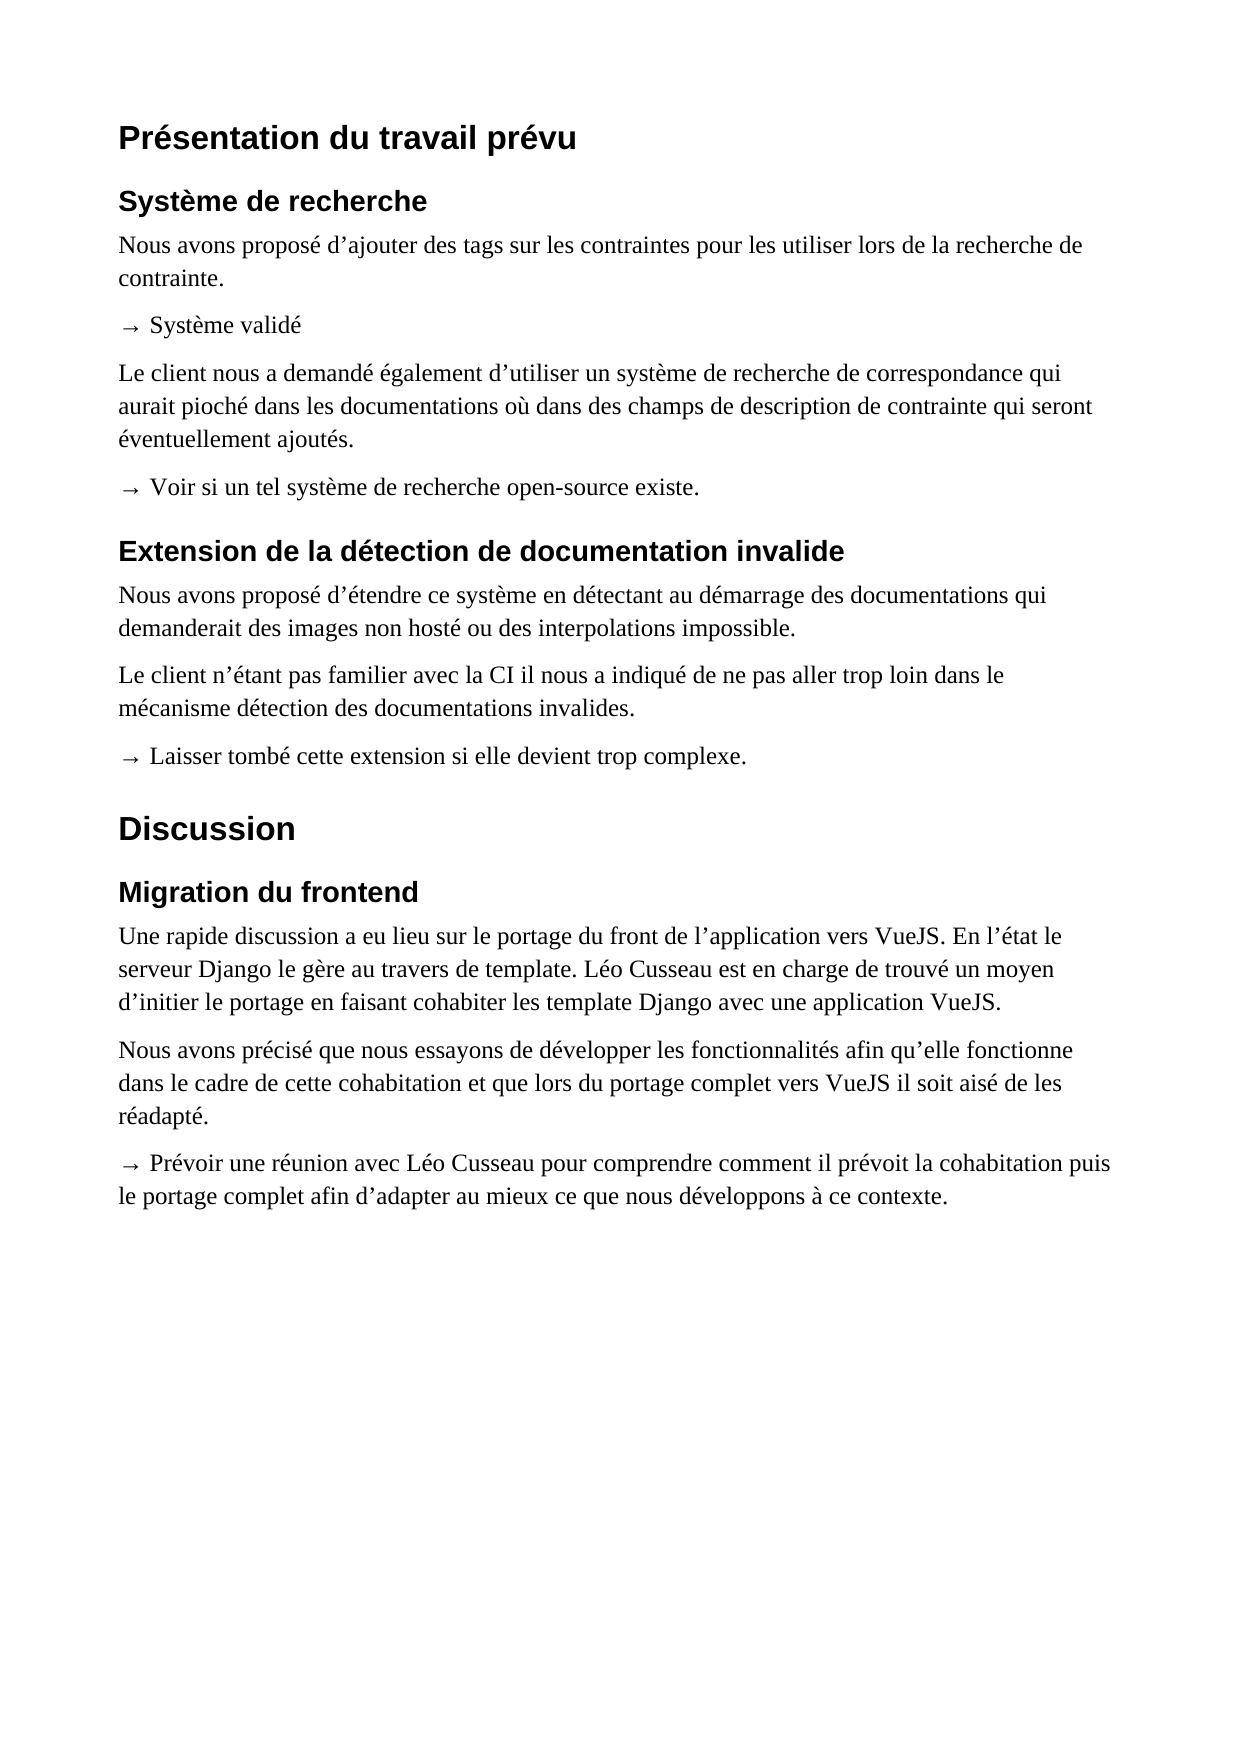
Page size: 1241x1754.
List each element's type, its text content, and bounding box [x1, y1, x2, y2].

subtitle Extension de la détection de documentation invalide [118, 534, 1122, 567]
text Le client n’étant pas familier avec la CI il nous a indiqué de ne pas aller trop loin dans le mécanisme détection des documentations invalides. [118, 660, 1122, 722]
subtitle Système de recherche [118, 184, 1122, 217]
subtitle Discussion [118, 809, 1122, 848]
subtitle Migration du frontend [118, 875, 1122, 908]
subtitle Présentation du travail prévu [118, 118, 1122, 157]
text Une rapide discussion a eu lieu sur le portage du front de l’application vers VueJS. En l’état le serveur Django le gère au travers de template. Léo Cusseau est en charge de trouvé un moyen d’initier le portage en faisant cohabiter les template Django avec une application VueJS. [118, 921, 1122, 1016]
text Nous avons proposé d’ajouter des tags sur les contraintes pour les utiliser lors de la recherche de contrainte. [118, 230, 1122, 291]
text Nous avons proposé d’étendre ce système en détectant au démarrage des documentations qui demanderait des images non hosté ou des interpolations impossible. [118, 580, 1122, 642]
text → Voir si un tel système de recherche open-source existe. [118, 472, 1122, 500]
text → Prévoir une réunion avec Léo Cusseau pour comprendre comment il prévoit la cohabitation puis le portage complet afin d’adapter au mieux ce que nous développons à ce contexte. [118, 1148, 1122, 1210]
text → Système validé [118, 310, 1122, 339]
text Nous avons précisé que nous essayons de développer les fonctionnalités afin qu’elle fonctionne dans le cadre de cette cohabitation et que lors du portage complet vers VueJS il soit aisé de les réadapté. [118, 1035, 1122, 1129]
text → Laisser tombé cette extension si elle devient trop complexe. [118, 741, 1122, 770]
text Le client nous a demandé également d’utiliser un système de recherche de correspondance qui aurait pioché dans les documentations où dans des champs de description de contrainte qui seront éventuellement ajoutés. [118, 358, 1122, 453]
